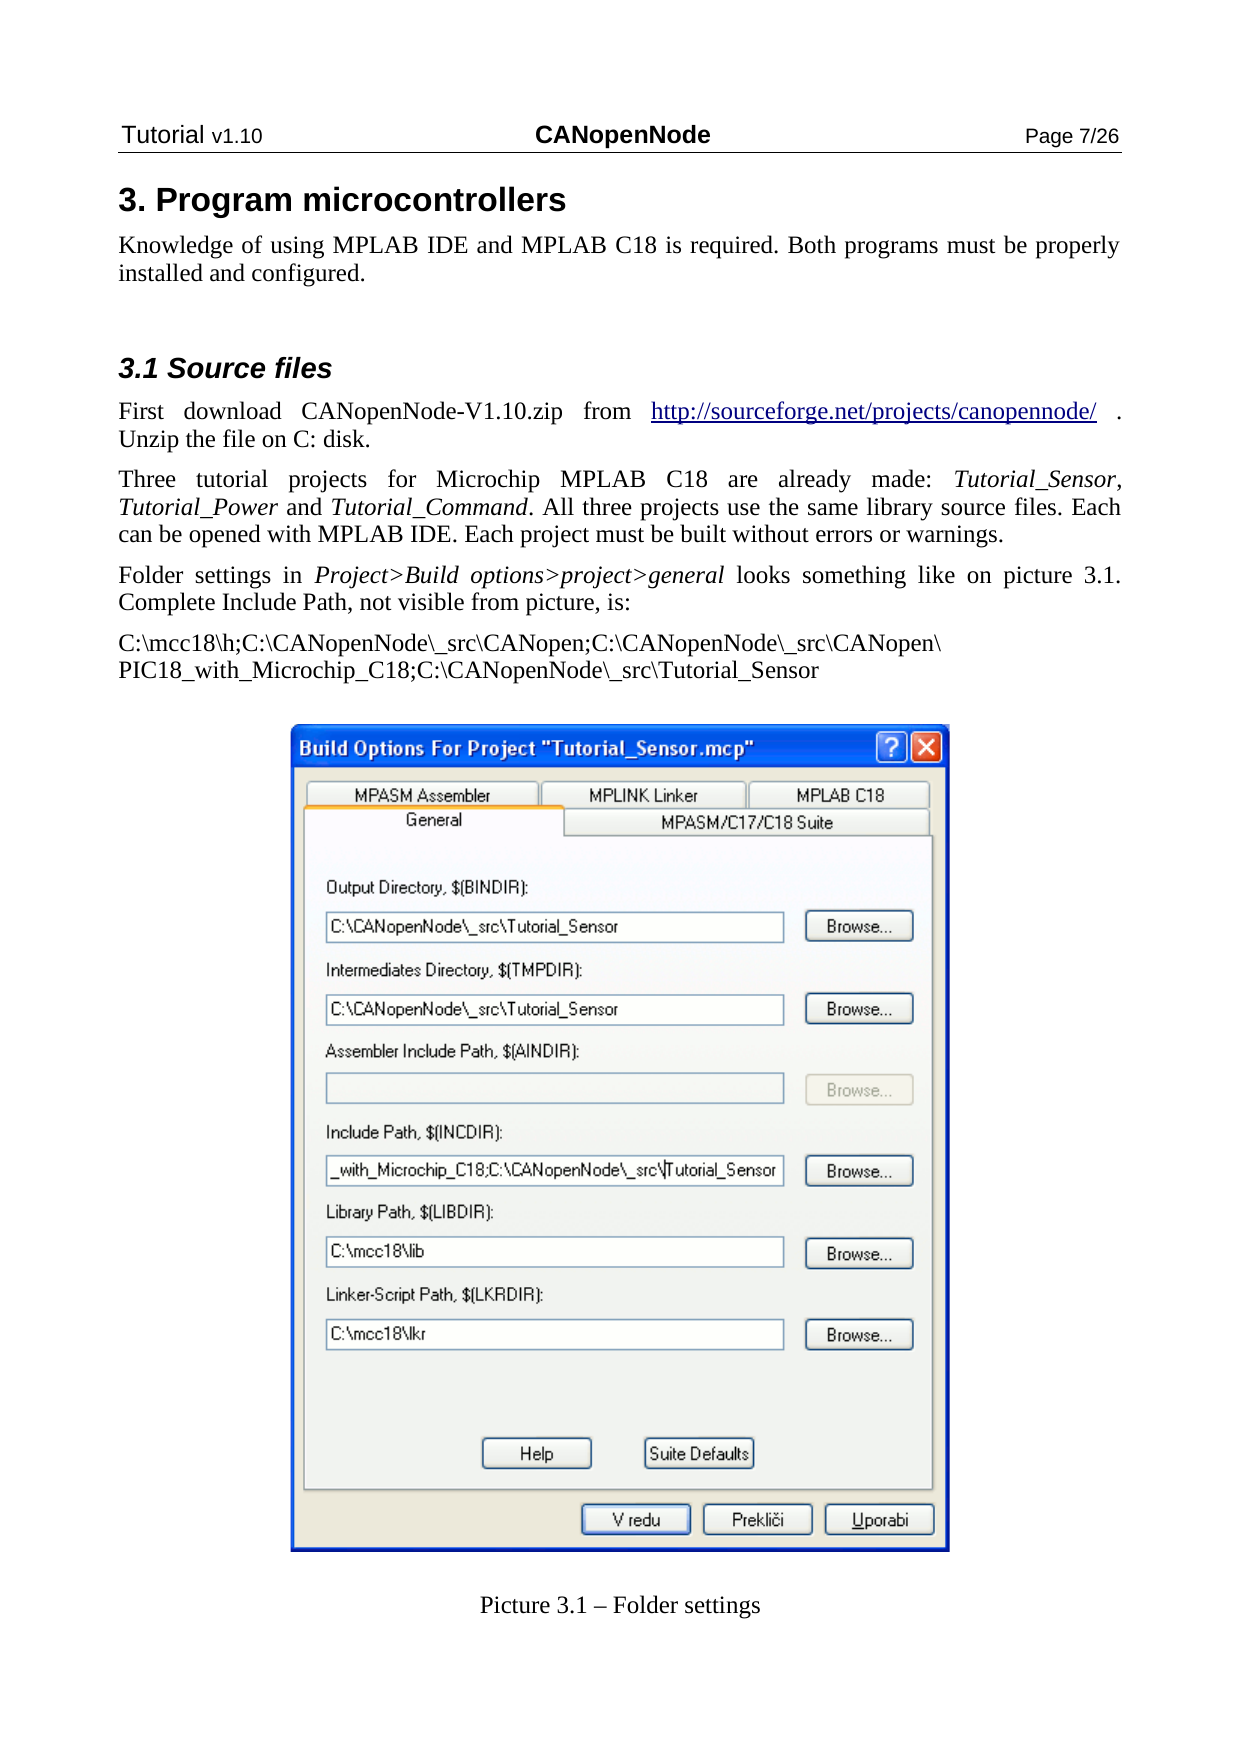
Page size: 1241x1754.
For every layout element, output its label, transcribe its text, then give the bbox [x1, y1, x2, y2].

text Picture 3.1 – Folder settings [118, 1591, 1122, 1619]
text Three tutorial projects for Microchip MPLAB C18 are already made: Tutorial_Sensor, Tutorial_Power and Tutorial_Command. All three projects use the same library source files. Each can be opened with MPLAB IDE. Each project must be built without errors or warnings. [118, 465, 1122, 548]
picture [290, 724, 950, 1552]
text First download CANopenNode-V1.10.zip from http://sourceforge.net/projects/canopennode/ . Unzip the file on C: disk. [118, 397, 1122, 453]
text Knowledge of using MPLAB IDE and MPLAB C18 is required. Both programs must be properly installed and configured. [118, 231, 1122, 287]
text C:\mcc18\h;C:\CANopenNode\_src\CANopen;C:\CANopenNode\_src\CANopen\PIC18_with_Microchip_C18;C:\CANopenNode\_src\Tutorial_Sensor [118, 629, 1122, 684]
subtitle 3.1 Source files [118, 352, 1122, 385]
text Folder settings in Project>Build options>project>general looks something like on picture 3.1. Complete Include Path, not visible from picture, is: [118, 561, 1122, 616]
subtitle 3. Program microcontrollers [118, 182, 1122, 219]
